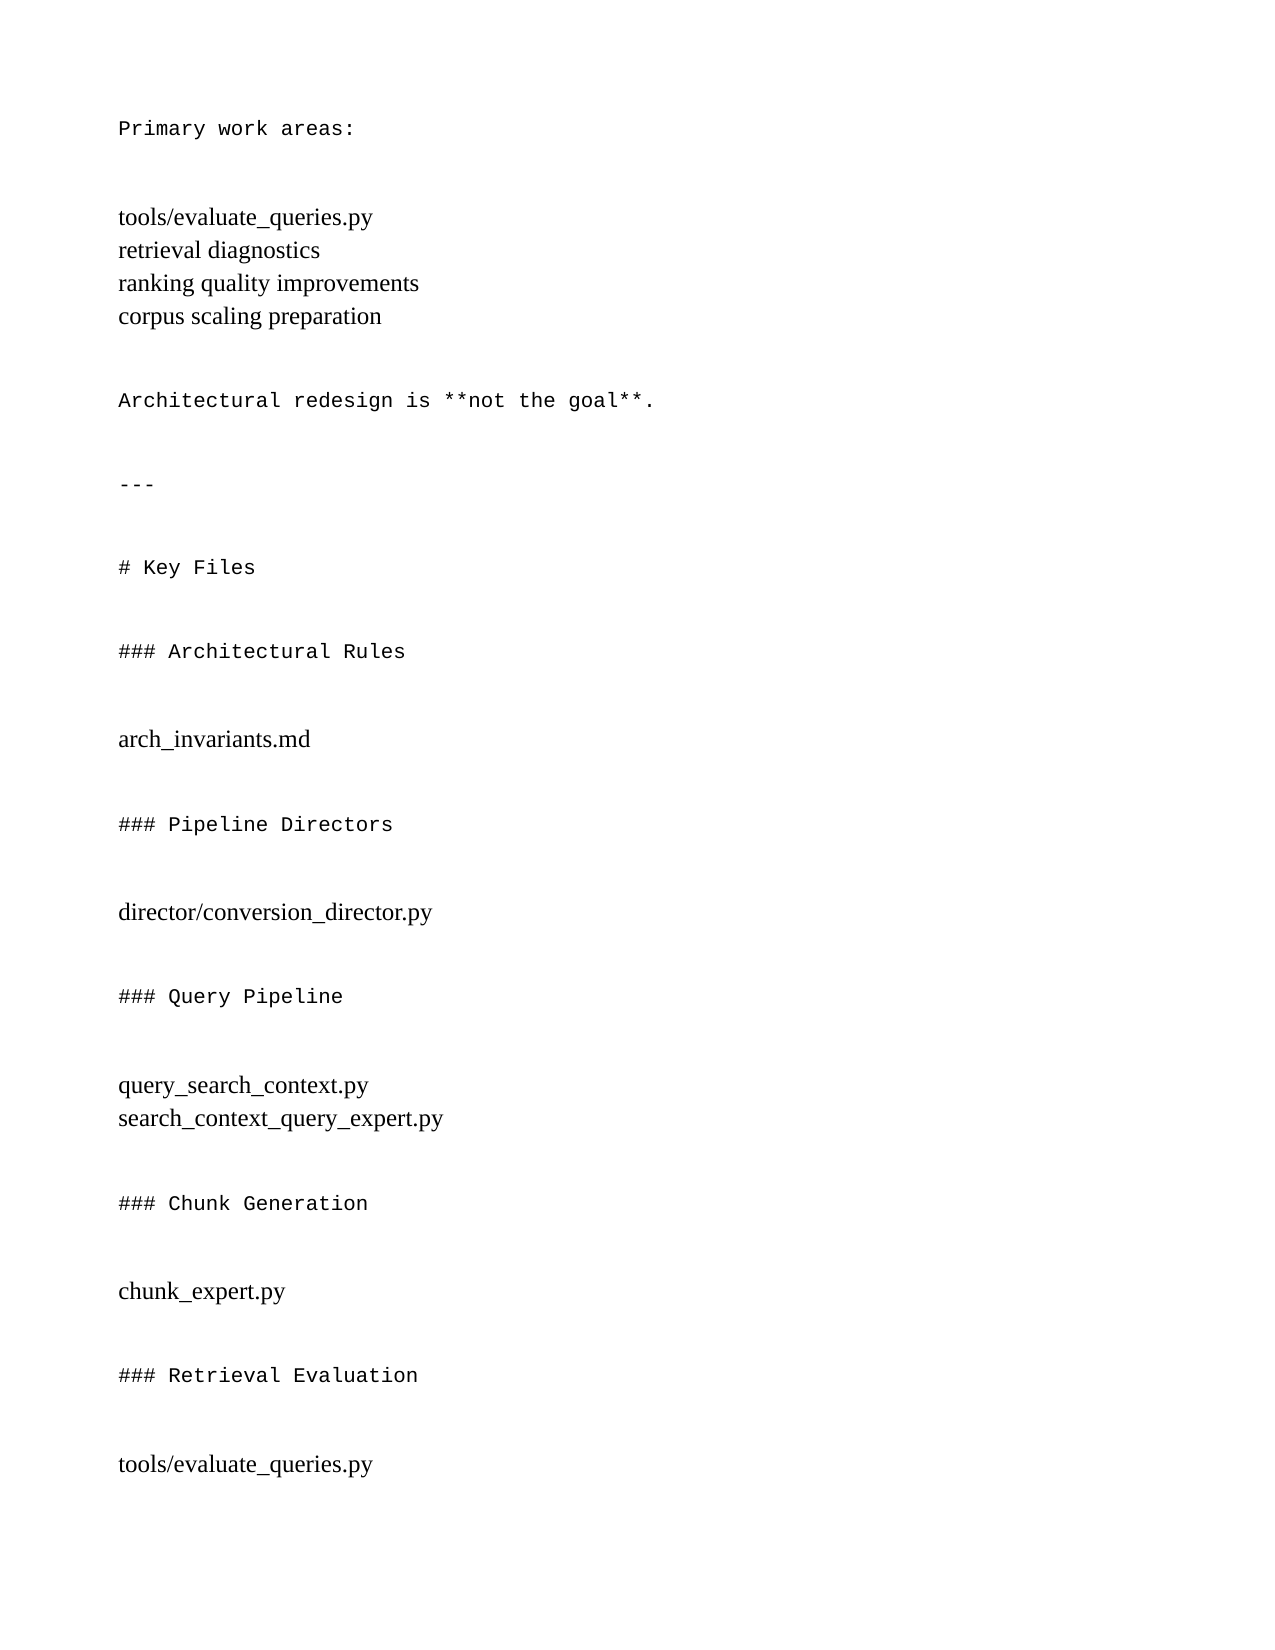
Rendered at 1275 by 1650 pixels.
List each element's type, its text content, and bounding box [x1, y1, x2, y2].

text arch_invariants.md [118, 724, 1157, 753]
text ### Pipeline Directors [118, 814, 1157, 837]
text query_search_context.py search_context_query_expert.py [118, 1070, 1157, 1132]
text Primary work areas: [118, 118, 1157, 142]
text ### Architectural Rules [118, 641, 1157, 664]
text ### Query Pipeline [118, 987, 1157, 1010]
text ### Retrieval Evaluation [118, 1365, 1157, 1389]
text Architectural redesign is **not the goal**. [118, 390, 1157, 414]
text tools/evaluate_queries.py retrieval diagnostics ranking quality improvements corpus scaling preparation [118, 202, 1157, 329]
text tools/evaluate_queries.py [118, 1449, 1157, 1478]
text # Key Files [118, 557, 1157, 581]
text director/conversion_director.py [118, 897, 1157, 926]
text chunk_expert.py [118, 1276, 1157, 1305]
text ### Chunk Generation [118, 1192, 1157, 1216]
text --- [118, 474, 1157, 497]
